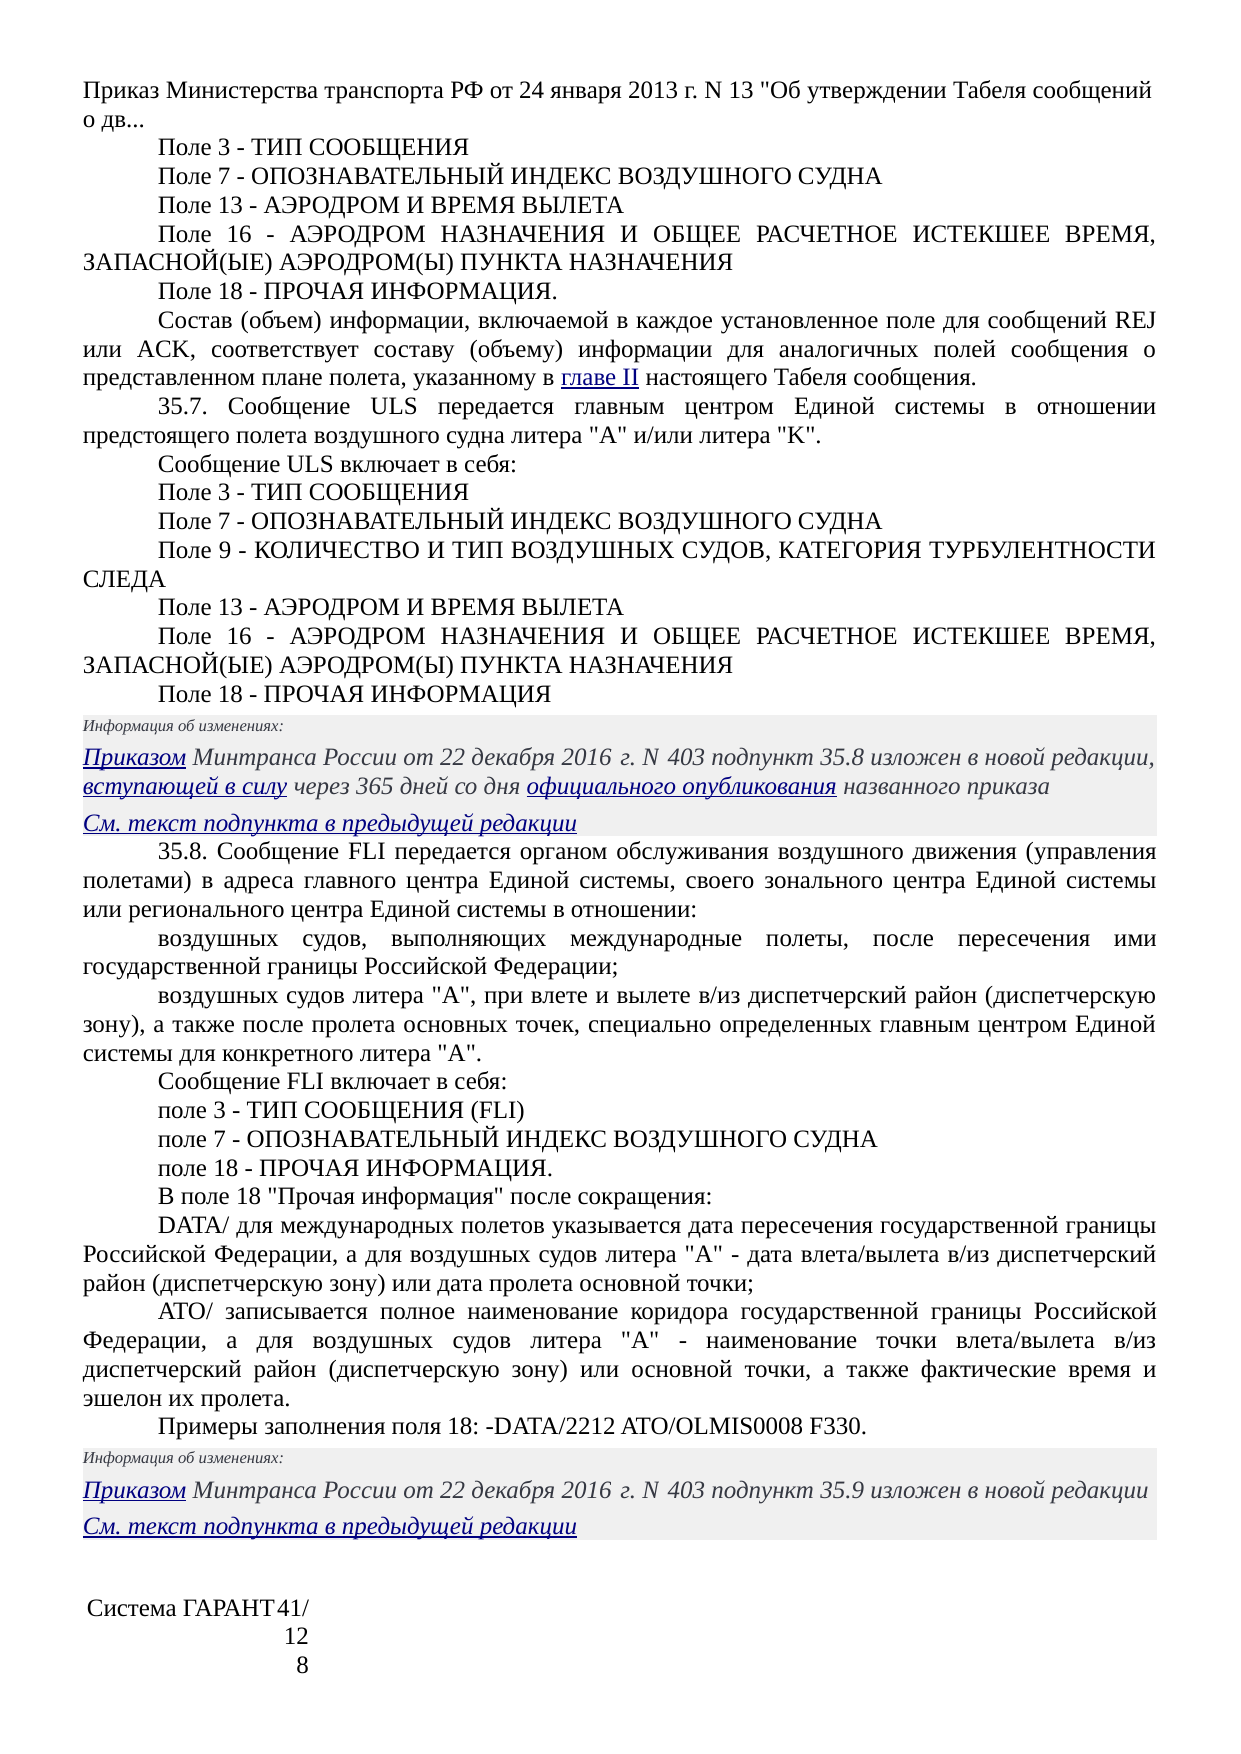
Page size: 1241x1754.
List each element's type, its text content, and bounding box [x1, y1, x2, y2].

text Поле 13 - АЭРОДРОМ И ВРЕМЯ ВЫЛЕТА [83, 592, 1157, 621]
text Примеры заполнения поля 18: -DATA/2212 ATO/OLMIS0008 F330. [83, 1411, 1157, 1440]
text Информация об изменениях: [286, 715, 1157, 734]
text поле 18 - ПРОЧАЯ ИНФОРМАЦИЯ. [83, 1153, 1157, 1181]
text Поле 3 - ТИП СООБЩЕНИЯ [83, 477, 1157, 506]
text Поле 18 - ПРОЧАЯ ИНФОРМАЦИЯ [83, 679, 1157, 707]
text Поле 16 - АЭРОДРОМ НАЗНАЧЕНИЯ И ОБЩЕЕ РАСЧЕТНОЕ ИСТЕКШЕЕ ВРЕМЯ, ЗАПАСНОЙ(ЫЕ) АЭРОДРОМ(Ы) ПУНКТА НАЗНАЧЕНИЯ [83, 219, 1157, 276]
text ATO/ записывается полное наименование коридора государственной границы Российской Федерации, а для воздушных судов литера "A" - наименование точки влета/вылета в/из диспетчерский район (диспетчерскую зону) или основной точки, а также фактические время и эшелон их пролета. [83, 1296, 1157, 1411]
text Информация об изменениях: [286, 1448, 1157, 1467]
text DATA/ для международных полетов указывается дата пересечения государственной границы Российской Федерации, а для воздушных судов литера "А" - дата влета/вылета в/из диспетчерский район (диспетчерскую зону) или дата пролета основной точки; [83, 1210, 1157, 1296]
text В поле 18 "Прочая информация" после сокращения: [83, 1181, 1157, 1210]
text Поле 16 - АЭРОДРОМ НАЗНАЧЕНИЯ И ОБЩЕЕ РАСЧЕТНОЕ ИСТЕКШЕЕ ВРЕМЯ, ЗАПАСНОЙ(ЫЕ) АЭРОДРОМ(Ы) ПУНКТА НАЗНАЧЕНИЯ [83, 621, 1157, 679]
text Поле 13 - АЭРОДРОМ И ВРЕМЯ ВЫЛЕТА [83, 190, 1157, 219]
text Поле 7 - ОПОЗНАВАТЕЛЬНЫЙ ИНДЕКС ВОЗДУШНОГО СУДНА [83, 161, 1157, 190]
text Поле 3 - ТИП СООБЩЕНИЯ [83, 132, 1157, 161]
text См. текст подпункта в предыдущей редакции [579, 808, 1157, 836]
text Сообщение ULS включает в себя: [83, 449, 1157, 477]
text Состав (объем) информации, включаемой в каждое установленное поле для сообщений REJ или ACK, соответствует составу (объему) информации для аналогичных полей сообщения о представленном плане полета, указанному в главе II настоящего Табеля сообщения. [83, 305, 1157, 391]
text 35.8. Сообщение FLI передается органом обслуживания воздушного движения (управления полетами) в адреса главного центра Единой системы, своего зонального центра Единой системы или регионального центра Единой системы в отношении: [83, 836, 1157, 923]
text воздушных судов литера "А", при влете и вылете в/из диспетчерский район (диспетчерскую зону), а также после пролета основных точек, специально определенных главным центром Единой системы для конкретного литера "А". [83, 980, 1157, 1066]
text поле 7 - ОПОЗНАВАТЕЛЬНЫЙ ИНДЕКС ВОЗДУШНОГО СУДНА [83, 1124, 1157, 1153]
text Поле 18 - ПРОЧАЯ ИНФОРМАЦИЯ. [83, 276, 1157, 305]
text Сообщение FLI включает в себя: [83, 1066, 1157, 1095]
text поле 3 - ТИП СООБЩЕНИЯ (FLI) [83, 1095, 1157, 1124]
text воздушных судов, выполняющих международные полеты, после пересечения ими государственной границы Российской Федерации; [83, 923, 1157, 980]
text См. текст подпункта в предыдущей редакции [579, 1511, 1157, 1540]
text Поле 7 - ОПОЗНАВАТЕЛЬНЫЙ ИНДЕКС ВОЗДУШНОГО СУДНА [83, 506, 1157, 535]
text 35.7. Сообщение ULS передается главным центром Единой системы в отношении предстоящего полета воздушного судна литера "A" и/или литера "K". [83, 391, 1157, 449]
text Поле 9 - КОЛИЧЕСТВО И ТИП ВОЗДУШНЫХ СУДОВ, КАТЕГОРИЯ ТУРБУЛЕНТНОСТИ СЛЕДА [83, 535, 1157, 592]
